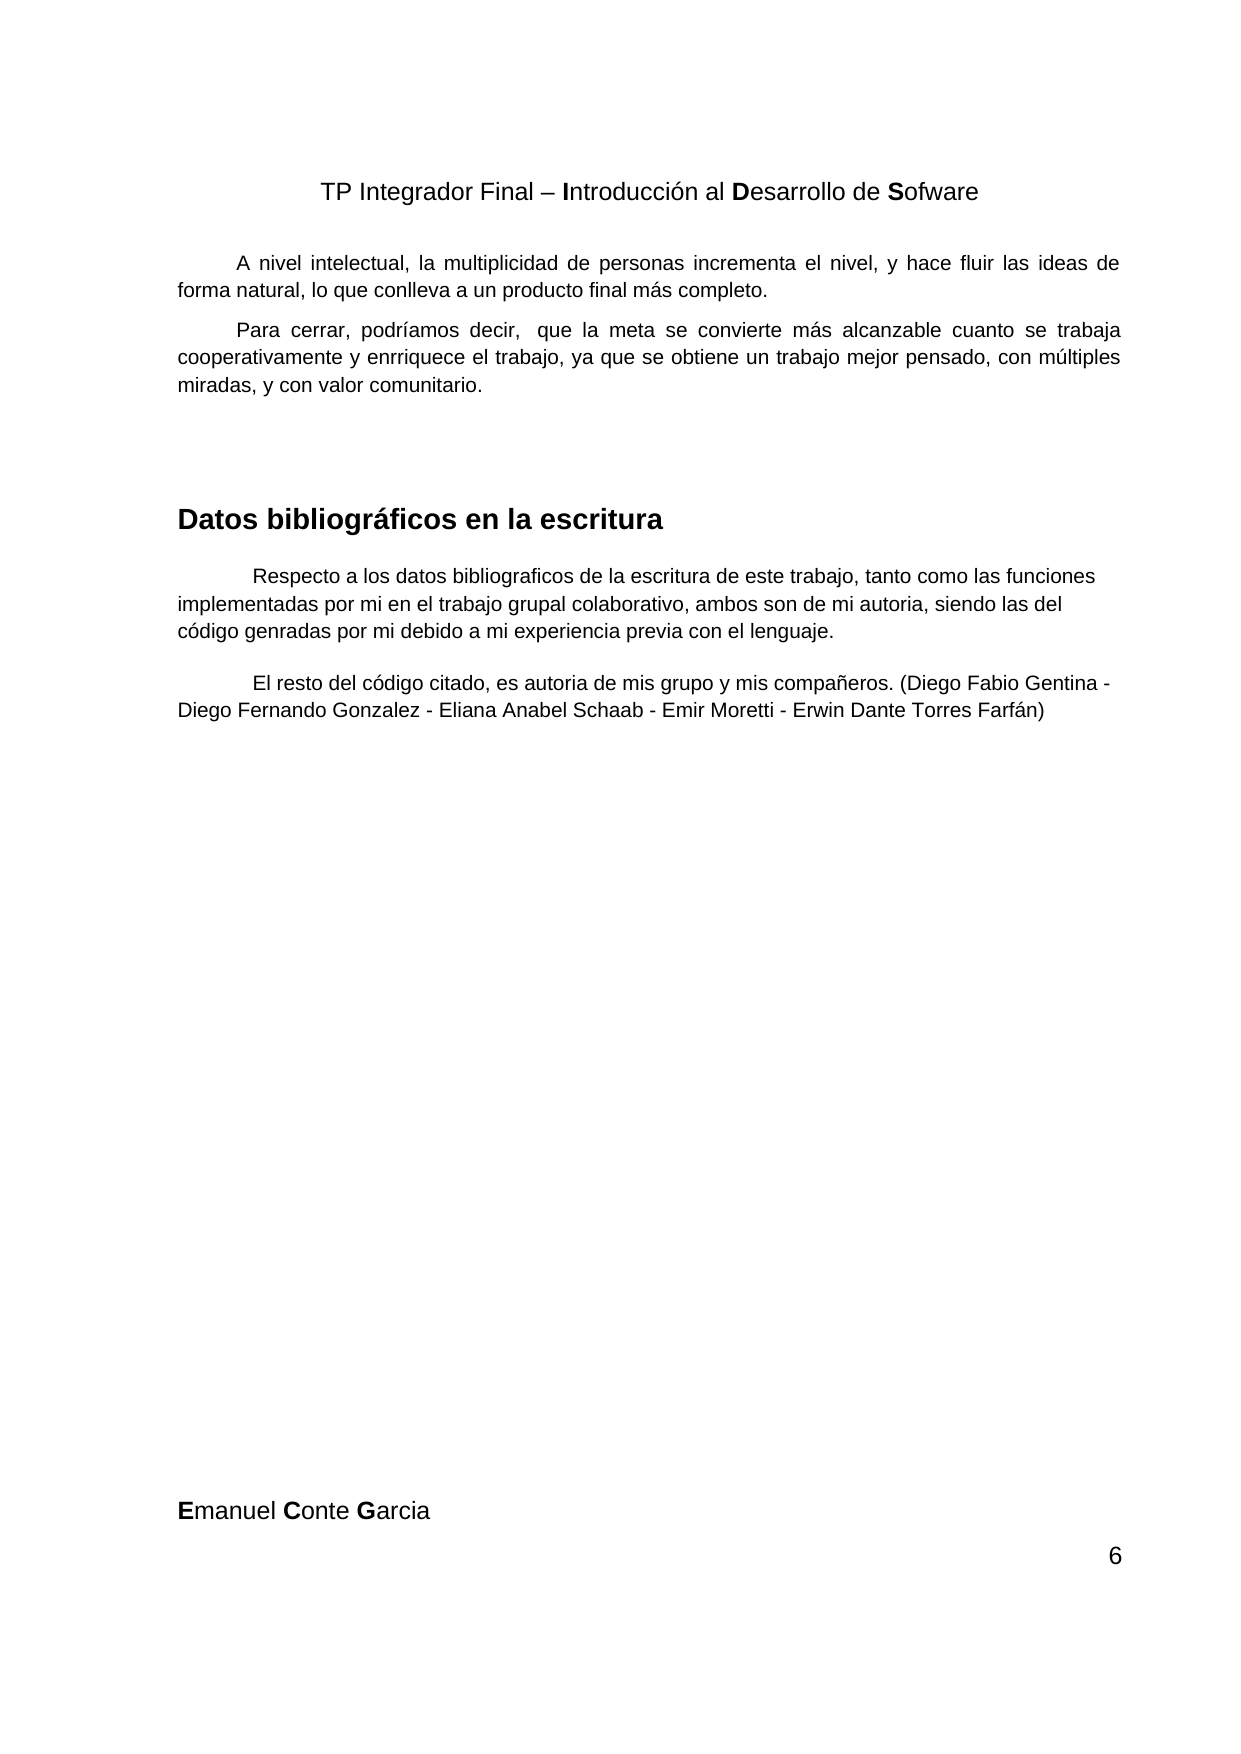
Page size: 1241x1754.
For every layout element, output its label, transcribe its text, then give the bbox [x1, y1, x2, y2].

text El resto del código citado, es autoria de mis grupo y mis compañeros. (Diego Fabio Gentina - Diego Fernando Gonzalez - Eliana Anabel Schaab - Emir Moretti - Erwin Dante Torres Farfán) [177, 671, 1122, 722]
text Respecto a los datos bibliograficos de la escritura de este trabajo, tanto como las funciones implementadas por mi en el trabajo grupal colaborativo, ambos son de mi autoria, siendo las del código genradas por mi debido a mi experiencia previa con el lenguaje. [177, 564, 1122, 643]
text Datos bibliográficos en la escritura [177, 502, 1122, 536]
text Para cerrar, podríamos decir, que la meta se convierte más alcanzable cuanto se trabaja cooperativamente y enrriquece el trabajo, ya que se obtiene un trabajo mejor pensado, con múltiples miradas, y con valor comunitario. [177, 317, 1122, 396]
text A nivel intelectual, la multiplicidad de personas incrementa el nivel, y hace fluir las ideas de forma natural, lo que conlleva a un producto final más completo. [177, 251, 1122, 302]
